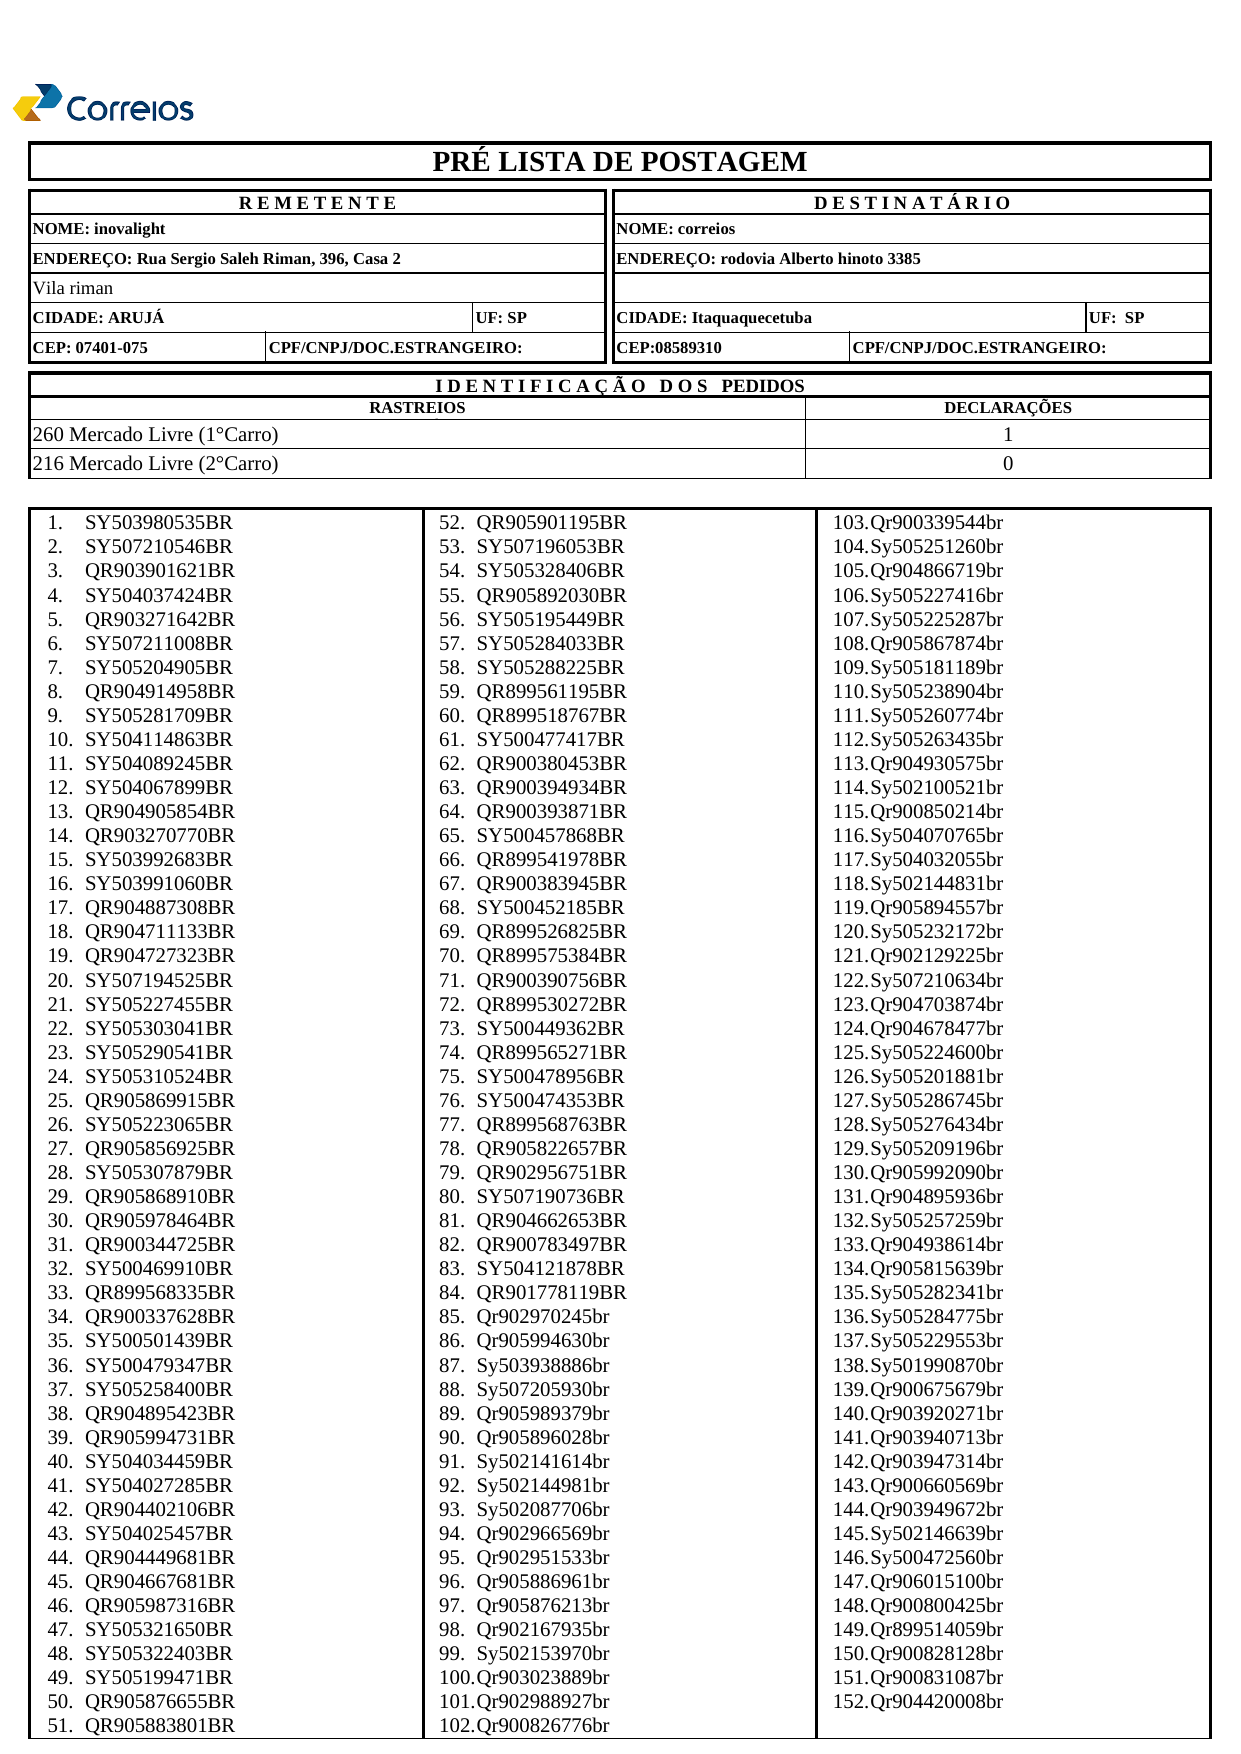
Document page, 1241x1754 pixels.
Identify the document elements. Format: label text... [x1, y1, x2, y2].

table_cell CPF/CNPJ/DOC.ESTRANGEIRO: [850, 333, 1209, 361]
table_cell 0 [806, 449, 1209, 478]
table_cell [208, 479, 229, 507]
table_cell [850, 479, 1058, 507]
table_cell [613, 181, 1211, 188]
table_cell [200, 479, 208, 507]
table_cell UF: SP [1087, 303, 1209, 331]
table_cell [67, 479, 200, 507]
table_cell [653, 479, 680, 507]
table_cell RASTREIOS CONTEÚDO [31, 398, 805, 419]
table_cell [400, 479, 444, 507]
table_cell [605, 181, 613, 188]
table_cell [805, 479, 849, 507]
table_cell [205, 181, 605, 188]
table_cell [680, 479, 805, 507]
table_cell [1058, 479, 1086, 507]
table_cell NOME: inovalight [31, 215, 604, 243]
table_cell R E M E T E N T E [31, 192, 604, 213]
table_cell 260 Mercado Livre (1°Carro) [31, 420, 805, 448]
table_cell 216 Mercado Livre (2°Carro) [31, 449, 805, 478]
table_cell QR905901195BR SY507196053BR SY505328406BR QR905892030BR SY505195449BR SY505284033BR SY505288225BR QR899561195BR QR899518767BR SY500477417BR QR900380453BR QR900394934BR QR900393871BR SY500457868BR QR899541978BR QR900383945BR SY500452185BR QR899526825BR QR899575384BR QR900390756BR QR899530272BR SY500449362BR QR899565271BR SY500478956BR SY500474353BR QR899568763BR QR905822657BR QR902956751BR SY507190736BR QR904662653BR QR900783497BR SY504121878BR QR901778119BR Qr902970245br Qr905994630br Sy503938886br Sy507205930br Qr905989379br Qr905896028br Sy502141614br Sy502144981br Sy502087706br Qr902966569br Qr902951533br Qr905886961br Qr905876213br Qr902167935br Sy502153970br Qr903023889br Qr902988927br Qr900826776br Qr900777810br Sy500436718br Sy504032183br Sy504034683br Sy504061410br Qr903891805br Qr900423644br Sy503981076br Sy503981535br Qr900351085br Sy500517875br Sy502021205br Sy501964424br Sy501961286br Qr901749302br Qr900640096br Sy502031931br Qr900626063br Qr904451654br Qr904455537br Qr904445906br Sy504109599br Qr903973305br Sy504064481br Sy505163295br Sy504079897br Sy505144725br Sy505143676br Sy504069740br Qr903952685br Qr904399438br Sy504060652br Sy504023796br Sy504005347br Sy504005231br Qr903034895br Qr900670036br Sy504122581br Qr900431671br Sy504072593br Qr903970220br Qr900614215br Qr900620295br Qr900585240br Sy500522907br Sy502005565br Qr900811958br Qr900396904br Qr900583164br Qr904437365br Qr900852008br Qr901740918br Sy503955725br Sy501968324br Sy502016982br Qr905874053br Sy505251640br Qr903246719br Qr903253895br Qr906252435br Sy501970671br Sy501967788br Qr900776730br Qr903896728br Qr901742145br Qr902143647br Sy507196155br Sy501976833br Qr904718074br Qr902092636br Qr900803090br SY507336966BR QR899550095BR SY500514667BR QR905904285BR SY502096711BR QR899566515BR QR904871435BR QR900674965BR QR904704279BR SY500508701BR QR900357605BR QR899565237BR QR903230943BR SY504043711BR QR903971790BR QR900597835BR QR900823148BR QR900873419BR QR900805348BR QR900399809BR QR900580675BR SY507323242BR QR906439452BR QR905863869BR QR901756294BR SY502144669BR QR904478422BR QR906009413BR QR906015643BR QR904415379BR QR903307069BR QR902984925BR SY503932353BR QR902117474BR QR901793345BR QR904650712BR QR904408656BR SY504105725BR SY504049705BR QR903224568BR SY503970484BR QR906050035BR [425, 510, 815, 1737]
table_cell Qr900339544br Sy505251260br Qr904866719br Sy505227416br Sy505225287br Qr905867874br Sy505181189br Sy505238904br Sy505260774br Sy505263435br Qr904930575br Sy502100521br Qr900850214br Sy504070765br Sy504032055br Sy502144831br Qr905894557br Sy505232172br Qr902129225br Sy507210634br Qr904703874br Qr904678477br Sy505224600br Sy505201881br Sy505286745br Sy505276434br Sy505209196br Qr905992090br Qr904895936br Sy505257259br Qr904938614br Qr905815639br Sy505282341br Sy505284775br Sy505229553br Sy501990870br Qr900675679br Qr903920271br Qr903940713br Qr903947314br Qr900660569br Qr903949672br Sy502146639br Sy500472560br Qr906015100br Qr900800425br Qr899514059br Qr900828128br Qr900831087br Qr904420008br Qr900347625br Qr903267254br Sy505262112br Qr904649294br Sy503958979br Sy503978355br Qr902155296br Qr906024101br Qr900637843br Qr902088044br Qr906001128br Sy503980155br Qr903242884br Qr904667491br Sy501986098br Sy502001210br Qr904656896br Sy507239496br Sy505318103br Sy502002158br Qr905869098br Qr901722891br Qr900873609br Qr901701891br Sy504019978br Qr903257835br Qr904414930br Qr904393165br Qr902982411br Sy502086158br Qr900383083br Qr900605664br Qr905828986br Sy503988851br Qr900382026br Sy501957370br Qr900802695br Sy503945343br Qr900859195br Qr900622472br Qr903917414br Qr904413395br Qr901781342br Sy502057409br Qr903233499br Sy507226563br Qr900631267br Sy502056173br Qr900659702br Sy502086612br Qr901734400br Sy504066607br Qr903009388br Qr903924070br QR904704906BR 500470657BR QR904478285BR R903259655BR SY502114715BR QR902950011BR 501986739BR Y507269277BR SY505244207BR QR902072150BR Y507223920BR SY507289926BR QR906073076BR SY507280520BR SY507315294BR QR904885103BR QR902945921BR QR903258425BR QR903282659BR QR906249524BR QR903921229BR QR903313767BR SY504056074BR QR904936777BR R902127216BR R903274357BR SY504014349BR QR906439231BR QR906270853BR SY507302622BR QR904651029BR SY502099338BR QR903943754BR QR900853895BR QR901712625BR SY504128805BR SY507231740BR QR906285827BR SY507288449BR SY507244607BR SY507241662BR QR906039035BR QR906314188BR SY507320436BR [818, 510, 1209, 1737]
table_cell CIDADE: Itaquaquecetuba [615, 303, 1085, 331]
table_cell CPF/CNPJ/DOC.ESTRANGEIRO: [266, 333, 604, 361]
table_cell [30, 361, 1211, 371]
table_cell ENDEREÇO: rodovia Alberto hinoto 3385 [615, 244, 1209, 272]
table_cell [444, 479, 653, 507]
table_cell [229, 479, 357, 507]
table_cell UF: SP [473, 303, 604, 331]
table_cell Vila riman [31, 274, 604, 302]
table_cell [357, 479, 370, 507]
table_cell CIDADE: ARUJÁ [31, 303, 472, 331]
table_cell [30, 479, 67, 507]
table_cell ENDEREÇO: Rua Sergio Saleh Riman, 396, Casa 2 [31, 244, 604, 272]
table_cell [607, 189, 612, 361]
table_cell CEP: 07401-075 [31, 333, 265, 361]
table_header PRÉ LISTA DE POSTAGEM [205, 145, 1209, 178]
table_cell CEP:08589310 [615, 333, 849, 361]
table_cell D E S T I N A T Á R I O [615, 192, 1209, 213]
table_cell [615, 274, 1209, 302]
table_cell [1086, 479, 1211, 507]
table_cell DECLARAÇÕES VALOR [806, 398, 1209, 419]
table_cell 1 [806, 420, 1209, 448]
table_cell NOME: correios [615, 215, 1209, 243]
table_cell SY503980535BR SY507210546BR QR903901621BR SY504037424BR QR903271642BR SY507211008BR SY505204905BR QR904914958BR SY505281709BR SY504114863BR SY504089245BR SY504067899BR QR904905854BR QR903270770BR SY503992683BR SY503991060BR QR904887308BR QR904711133BR QR904727323BR SY507194525BR SY505227455BR SY505303041BR SY505290541BR SY505310524BR QR905869915BR SY505223065BR QR905856925BR SY505307879BR QR905868910BR QR905978464BR QR900344725BR SY500469910BR QR899568335BR QR900337628BR SY500501439BR SY500479347BR SY505258400BR QR904895423BR QR905994731BR SY504034459BR SY504027285BR QR904402106BR SY504025457BR QR904449681BR QR904667681BR QR905987316BR SY505321650BR SY505322403BR SY505199471BR QR905876655BR QR905883801BR Qr905844825br Sy505228266br Qr904930156br Sy504107363br Qr903955196br Sy504088885br Qr900843085br Qr900832119br Qr899564713br Qr899558602br Sy500449827br Sy500446905br Qr900609224br Qr903269096br Qr902956779br Qr903033784br Qr903228984br Qr902158479br Qr903007435br Qr903313722br Sy504036605br Sy500482448br Qr903010810br Sy500463276br Sy500460938br Qr903293121br Sy501975807br Qr900642738br Sy501977175br Sy502002731br Qr902993034br Qr903913885br Sy504101290br Sy505335163br Sy505310039br Sy500462063br Qr906028412br Sy502013385br Qr901704218br Qr905995215br Qr904865188br Qr905834111br Qr900603990br Qr900603703br Qr900591072br Qr900584451br Sy504104835br Sy504109109br Sy500524885br Qr900865338br Qr904402401br Qr904899632br Sy505230551br Sy505285073br Qr904653594br Sy502074702br Sy505156365br Sy505256443br Sy502111144br Sy505144518br Sy505168899br Qr904474111br Sy505149753br Sy505154930br Qr904442414br Qr904843015br Qr906006394br Qr899542015br Sy501978865br Qr900591965br Qr900650442br SY507290116BR SY507323812BR QR906445237BR QR906272372BR QR906073249BR QR906057759BR SY507249771BR QR906287385BR Y507328001BR QR906331901BR QR906263631BR QR906432675BR QR906316189BR QR906321201BR QR903282384BR SY507344582BR SY507269555BR QR900599164BR QR900834327BR QR902133225BR SY505179826BR SY507264907BR QR906322215BR R906299772BR QR906260428BR QR904471424BR QR900601013BR QR901700370BR QR900868691BR R904654263BR QR900630522BR SY502083307BR SY502084934BR QR904407559BR QR899560813BR SY500479228BR QR903311678BR R900337305BR 503983752BR QR906257622BR SY507280723BR SY504023014BR [31, 510, 422, 1737]
table_cell [370, 479, 400, 507]
table_cell I D E N T I F I C A Ç Ã O D O S PEDIDOS [31, 375, 1209, 395]
